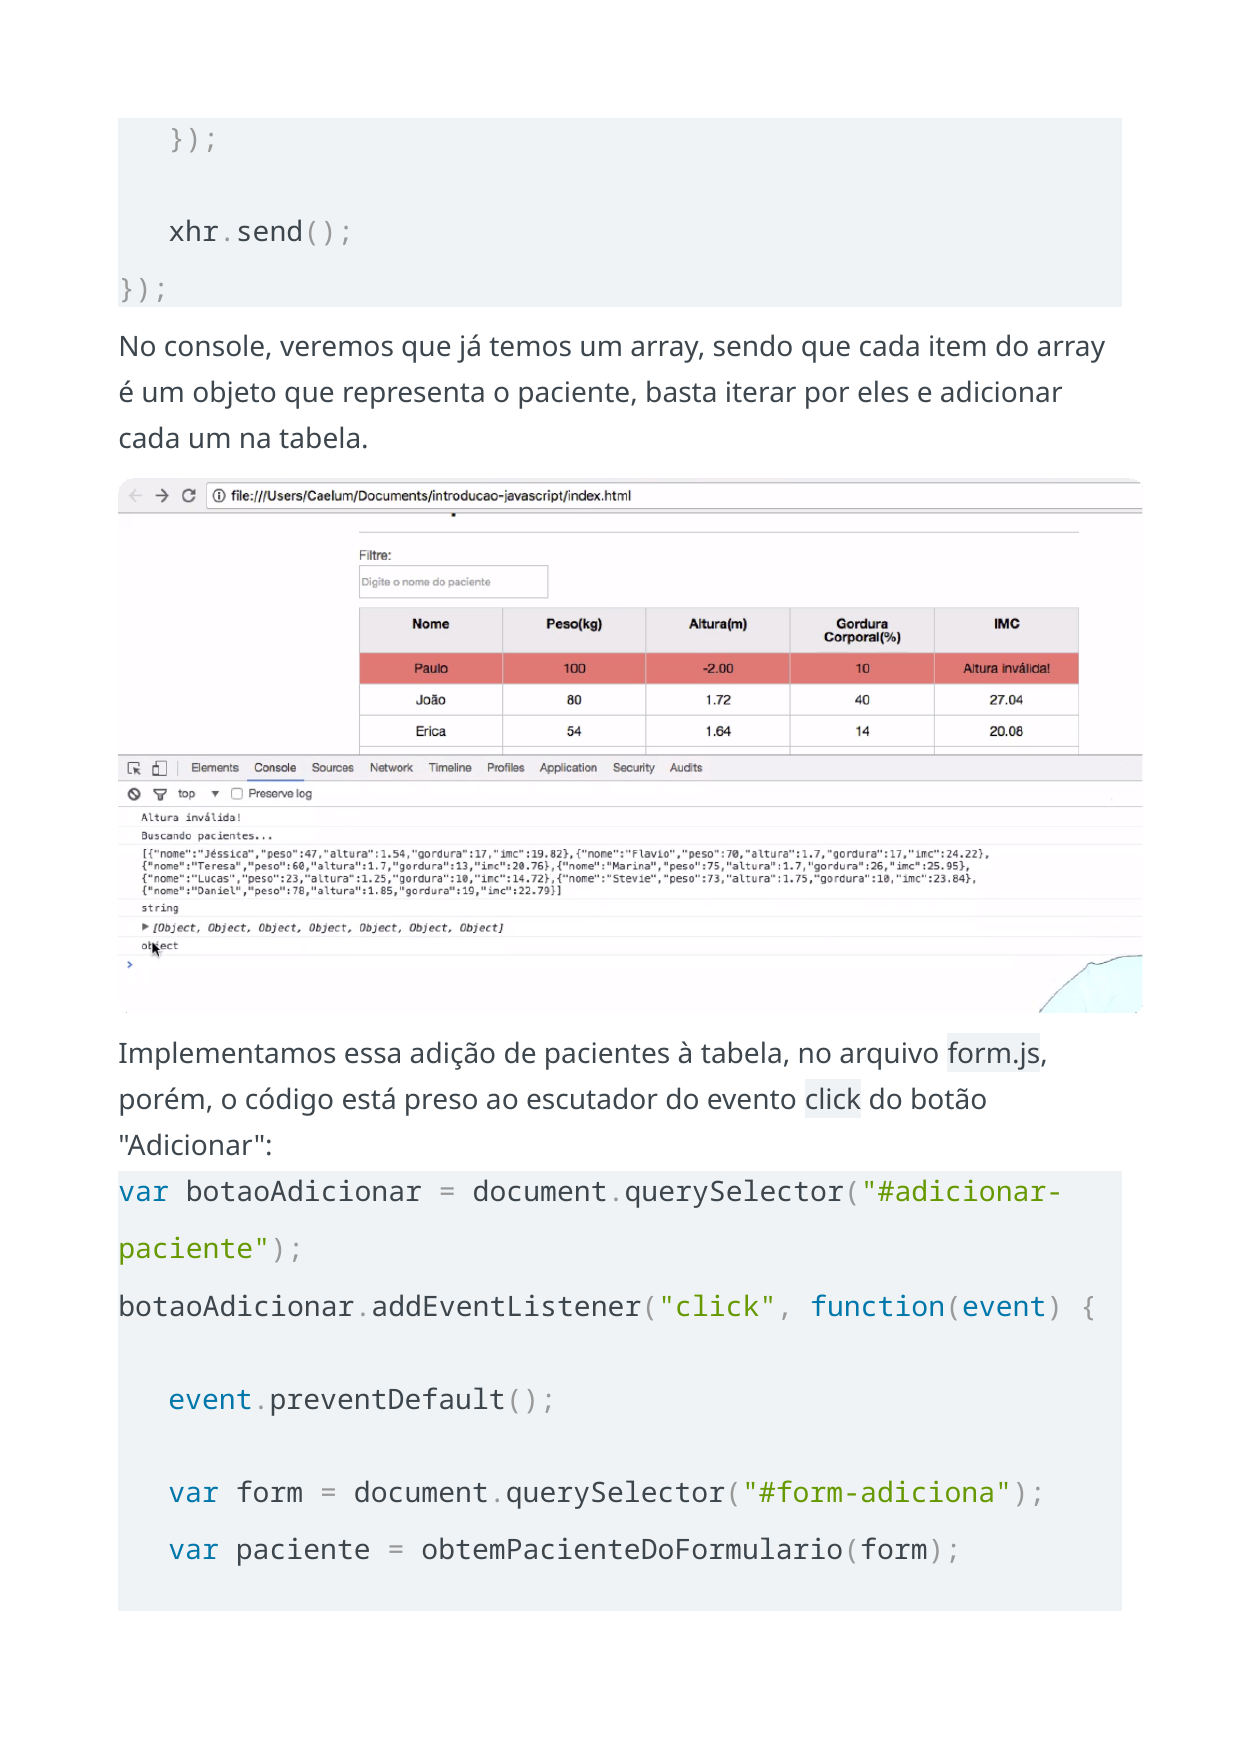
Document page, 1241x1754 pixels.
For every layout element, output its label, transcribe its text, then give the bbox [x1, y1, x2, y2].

text Implementamos essa adição de pacientes à tabela, no arquivo form.js, porém, o código está preso ao escutador do evento click do botão "Adicionar": [118, 1033, 1122, 1163]
text var paciente = obtemPacienteDoFormulario(form); [118, 1529, 1122, 1568]
text }); [118, 118, 1122, 156]
text var botaoAdicionar = document.querySelector("#adicionar-paciente"); [118, 1171, 1122, 1267]
text }); [118, 268, 1122, 307]
text No console, veremos que já temos um array, sendo que cada item do array é um objeto que representa o paciente, basta iterar por eles e adicionar cada um na tabela. [118, 326, 1122, 456]
text xhr.send(); [118, 211, 1122, 249]
picture [118, 478, 1143, 1013]
text botaoAdicionar.addEventListener("click", function(event) { [118, 1286, 1122, 1324]
text var form = document.querySelector("#form-adiciona"); [118, 1472, 1122, 1510]
text event.preventDefault(); [118, 1379, 1122, 1417]
